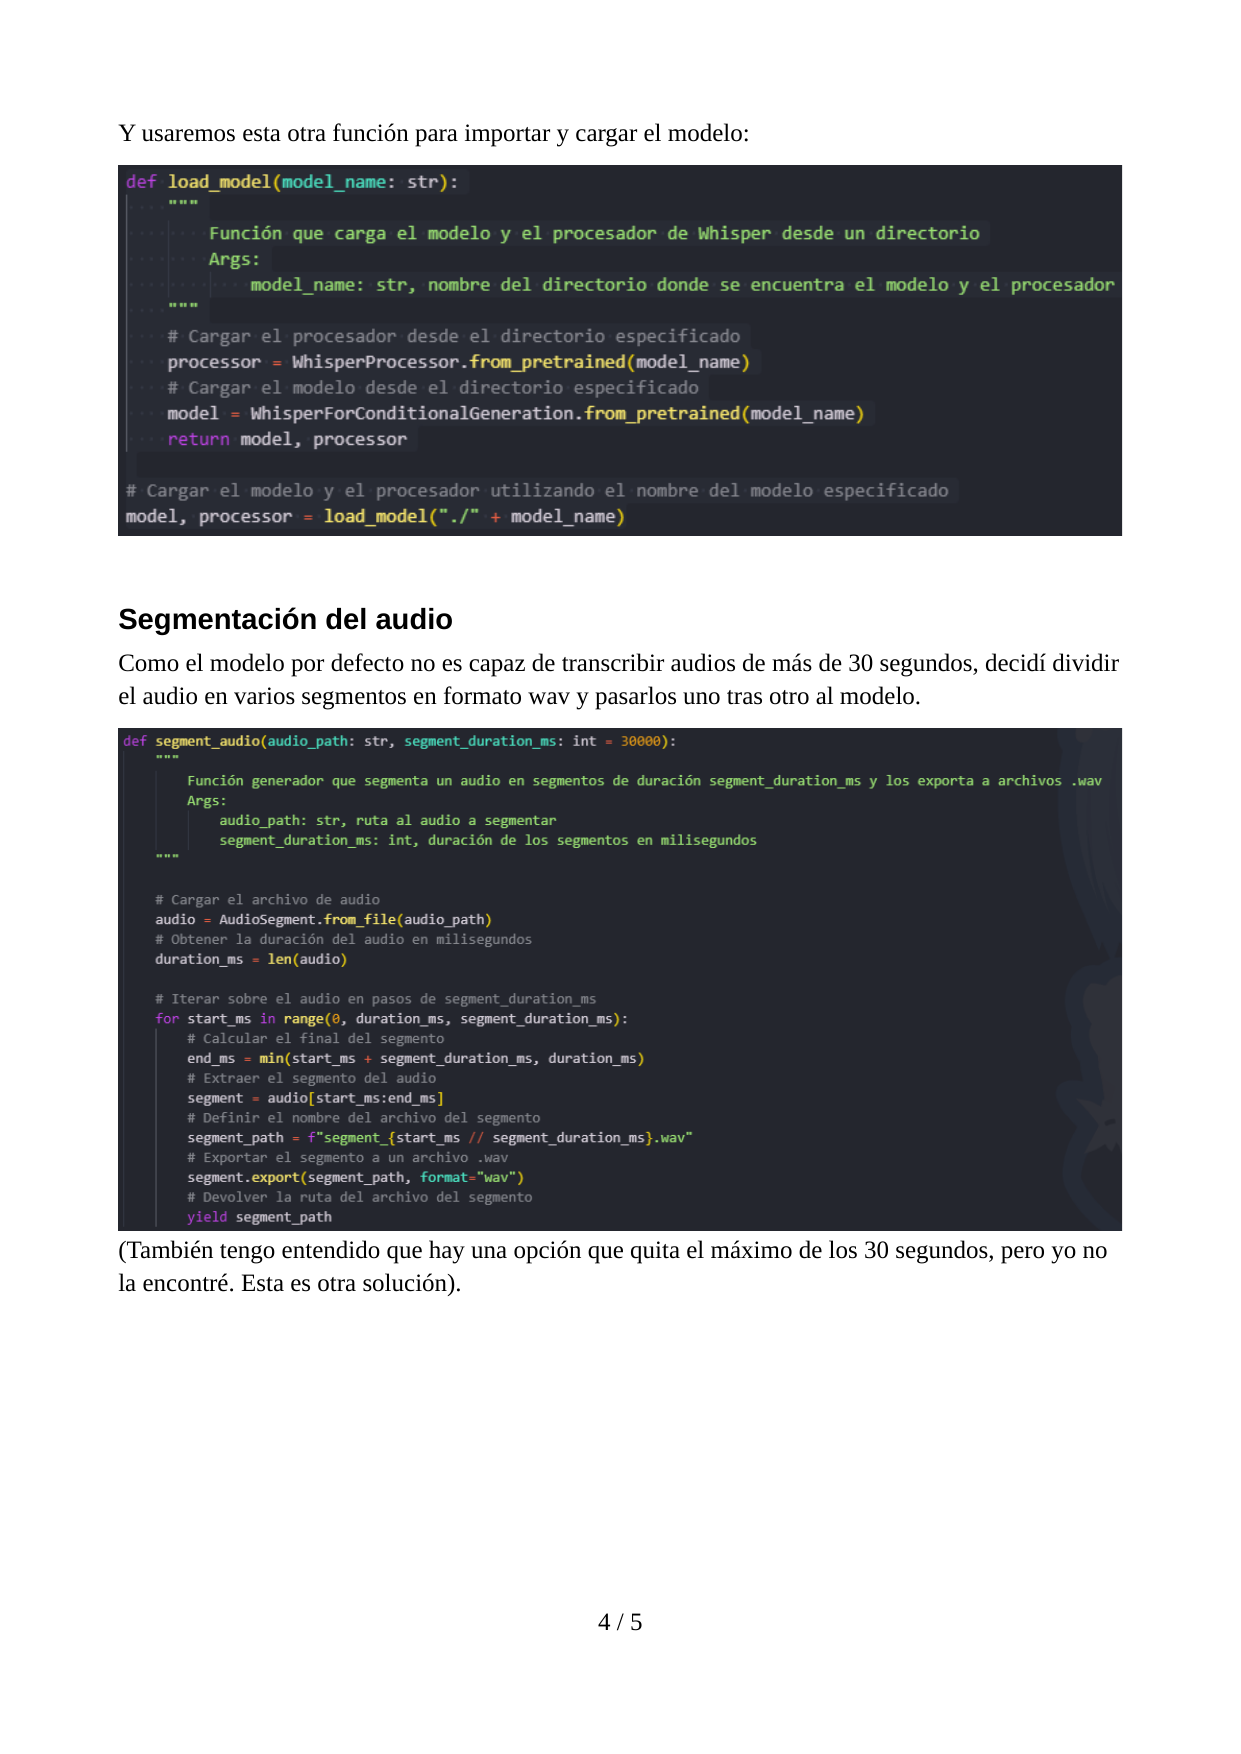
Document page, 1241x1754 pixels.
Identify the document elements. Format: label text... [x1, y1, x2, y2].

text Como el modelo por defecto no es capaz de transcribir audios de más de 30 segundos, decidí dividir el audio en varios segmentos en formato wav y pasarlos uno tras otro al modelo. [118, 648, 1122, 710]
text Y usaremos esta otra función para importar y cargar el modelo: [118, 118, 1122, 147]
subtitle Segmentación del audio [118, 602, 1122, 636]
picture [118, 165, 1123, 536]
text (También tengo entendido que hay una opción que quita el máximo de los 30 segundos, pero yo no la encontré. Esta es otra solución). [118, 1231, 1122, 1297]
picture [118, 728, 1123, 1231]
